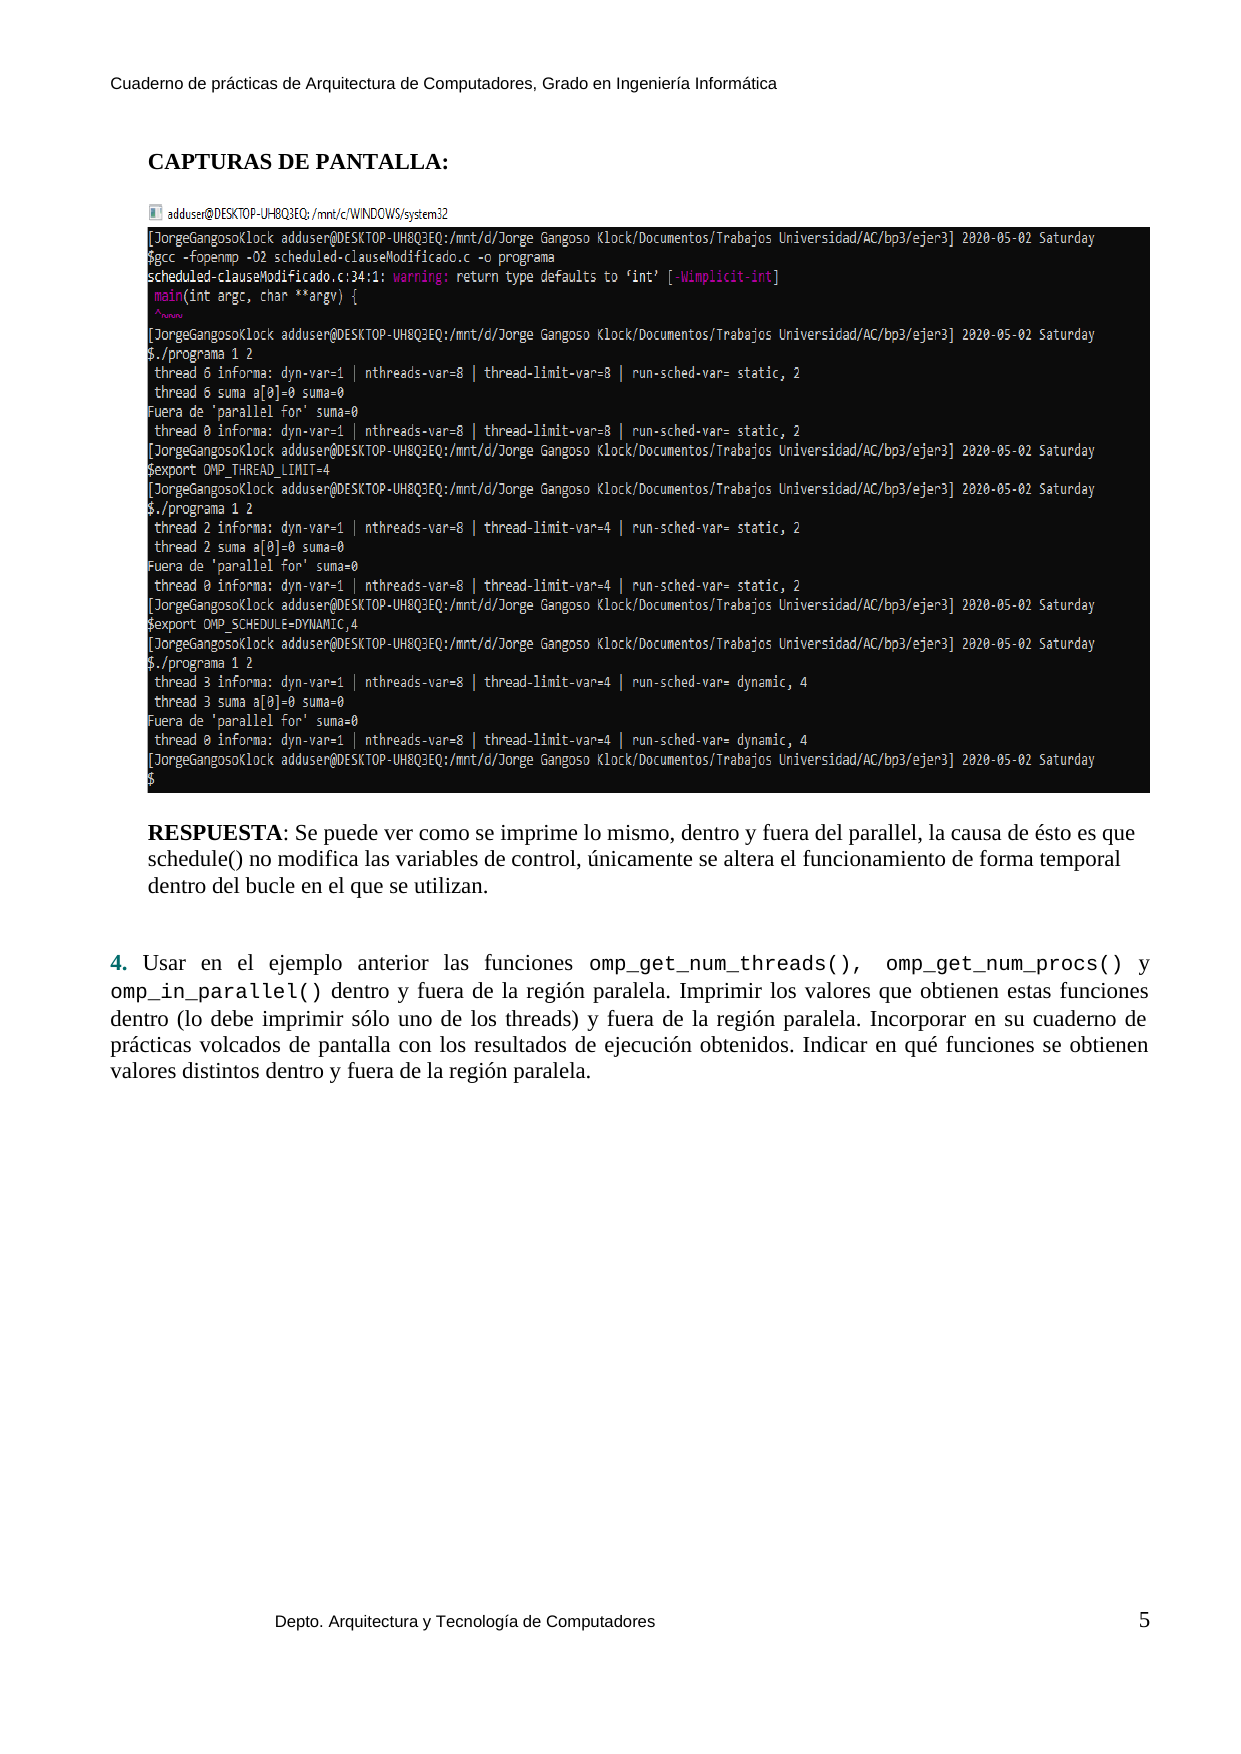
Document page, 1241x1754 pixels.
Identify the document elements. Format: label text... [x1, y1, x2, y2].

text CAPTURAS DE PANTALLA: [148, 148, 1150, 174]
list 4. Usar en el ejemplo anterior las funciones omp_get_num_threads(), omp_get_num_procs() y omp_in_parallel() dentro y fuera de la región paralela. Imprimir los valores que obtienen estas funciones dentro (lo debe imprimir sólo uno de los threads) y fuera de la región paralela. Incorporar en su cuaderno de prácticas volcados de pantalla con los resultados de ejecución obtenidos. Indicar en qué funciones se obtienen valores distintos dentro y fuera de la región paralela. [110, 949, 1150, 1084]
text RESPUESTA: Se puede ver como se imprime lo mismo, dentro y fuera del parallel, la causa de ésto es que schedule() no modifica las variables de control, únicamente se altera el funcionamiento de forma temporal dentro del bucle en el que se utilizan. [148, 819, 1150, 898]
picture [147, 200, 1150, 793]
